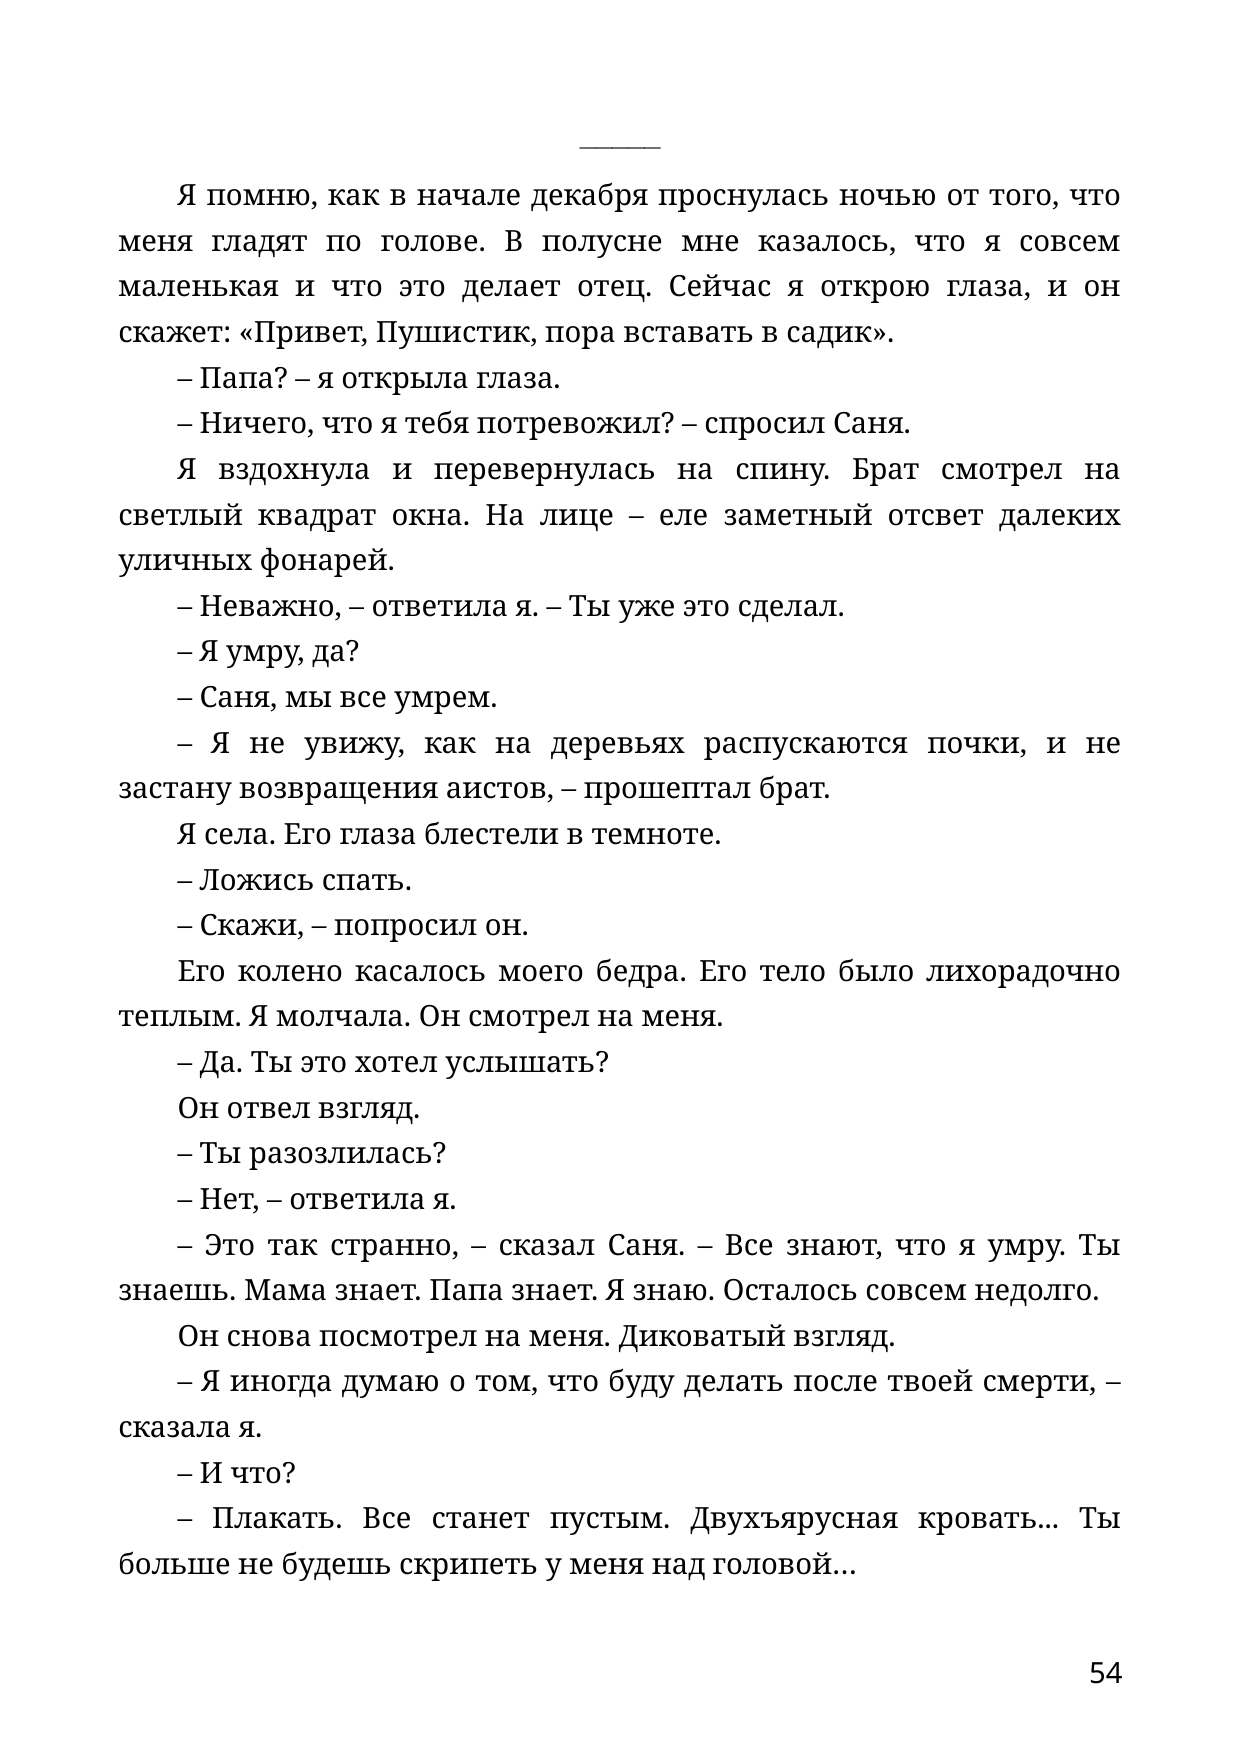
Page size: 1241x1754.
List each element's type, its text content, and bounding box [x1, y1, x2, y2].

text – И что? [118, 1452, 1122, 1492]
text Я вздохнула и перевернулась на спину. Брат смотрел на светлый квадрат окна. На лице – еле заметный отсвет далеких уличных фонарей. [118, 448, 1122, 579]
text – Ничего, что я тебя потревожил? – спросил Саня. [118, 402, 1122, 442]
text – Это так странно, – сказал Саня. – Все знают, что я умру. Ты знаешь. Мама знает. Папа знает. Я знаю. Осталось совсем недолго. [118, 1224, 1122, 1309]
text – Ты разозлилась? [118, 1132, 1122, 1172]
text – Ложись спать. [118, 859, 1122, 898]
text Он снова посмотрел на меня. Диковатый взгляд. [118, 1315, 1122, 1355]
text – Я умру, да? [118, 631, 1122, 670]
text Я помню, как в начале декабря проснулась ночью от того, что меня гладят по голове. В полусне мне казалось, что я совсем маленькая и что это делает отец. Сейчас я открою глаза, и он скажет: «Привет, Пушистик, пора вставать в садик». [118, 174, 1122, 351]
text – Да. Ты это хотел услышать? [118, 1041, 1122, 1081]
text – Скажи, – попросил он. [118, 904, 1122, 944]
text – Неважно, – ответила я. – Ты уже это сделал. [118, 585, 1122, 625]
text – Папа? – я открыла глаза. [118, 357, 1122, 397]
text – Нет, – ответила я. [118, 1178, 1122, 1218]
text – Плакать. Все станет пустым. Двухъярусная кровать... Ты больше не будешь скрипеть у меня над головой… [118, 1497, 1122, 1583]
text Его колено касалось моего бедра. Его тело было лихорадочно теплым. Я молчала. Он смотрел на меня. [118, 950, 1122, 1035]
text – Я не увижу, как на деревьях распускаются почки, и не застану возвращения аистов, – прошептал брат. [118, 722, 1122, 807]
text Он отвел взгляд. [118, 1087, 1122, 1127]
text Я села. Его глаза блестели в темноте. [118, 813, 1122, 853]
text – Саня, мы все умрем. [118, 676, 1122, 716]
text _____ [118, 118, 1122, 152]
text – Я иногда думаю о том, что буду делать после твоей смерти, – сказала я. [118, 1361, 1122, 1446]
